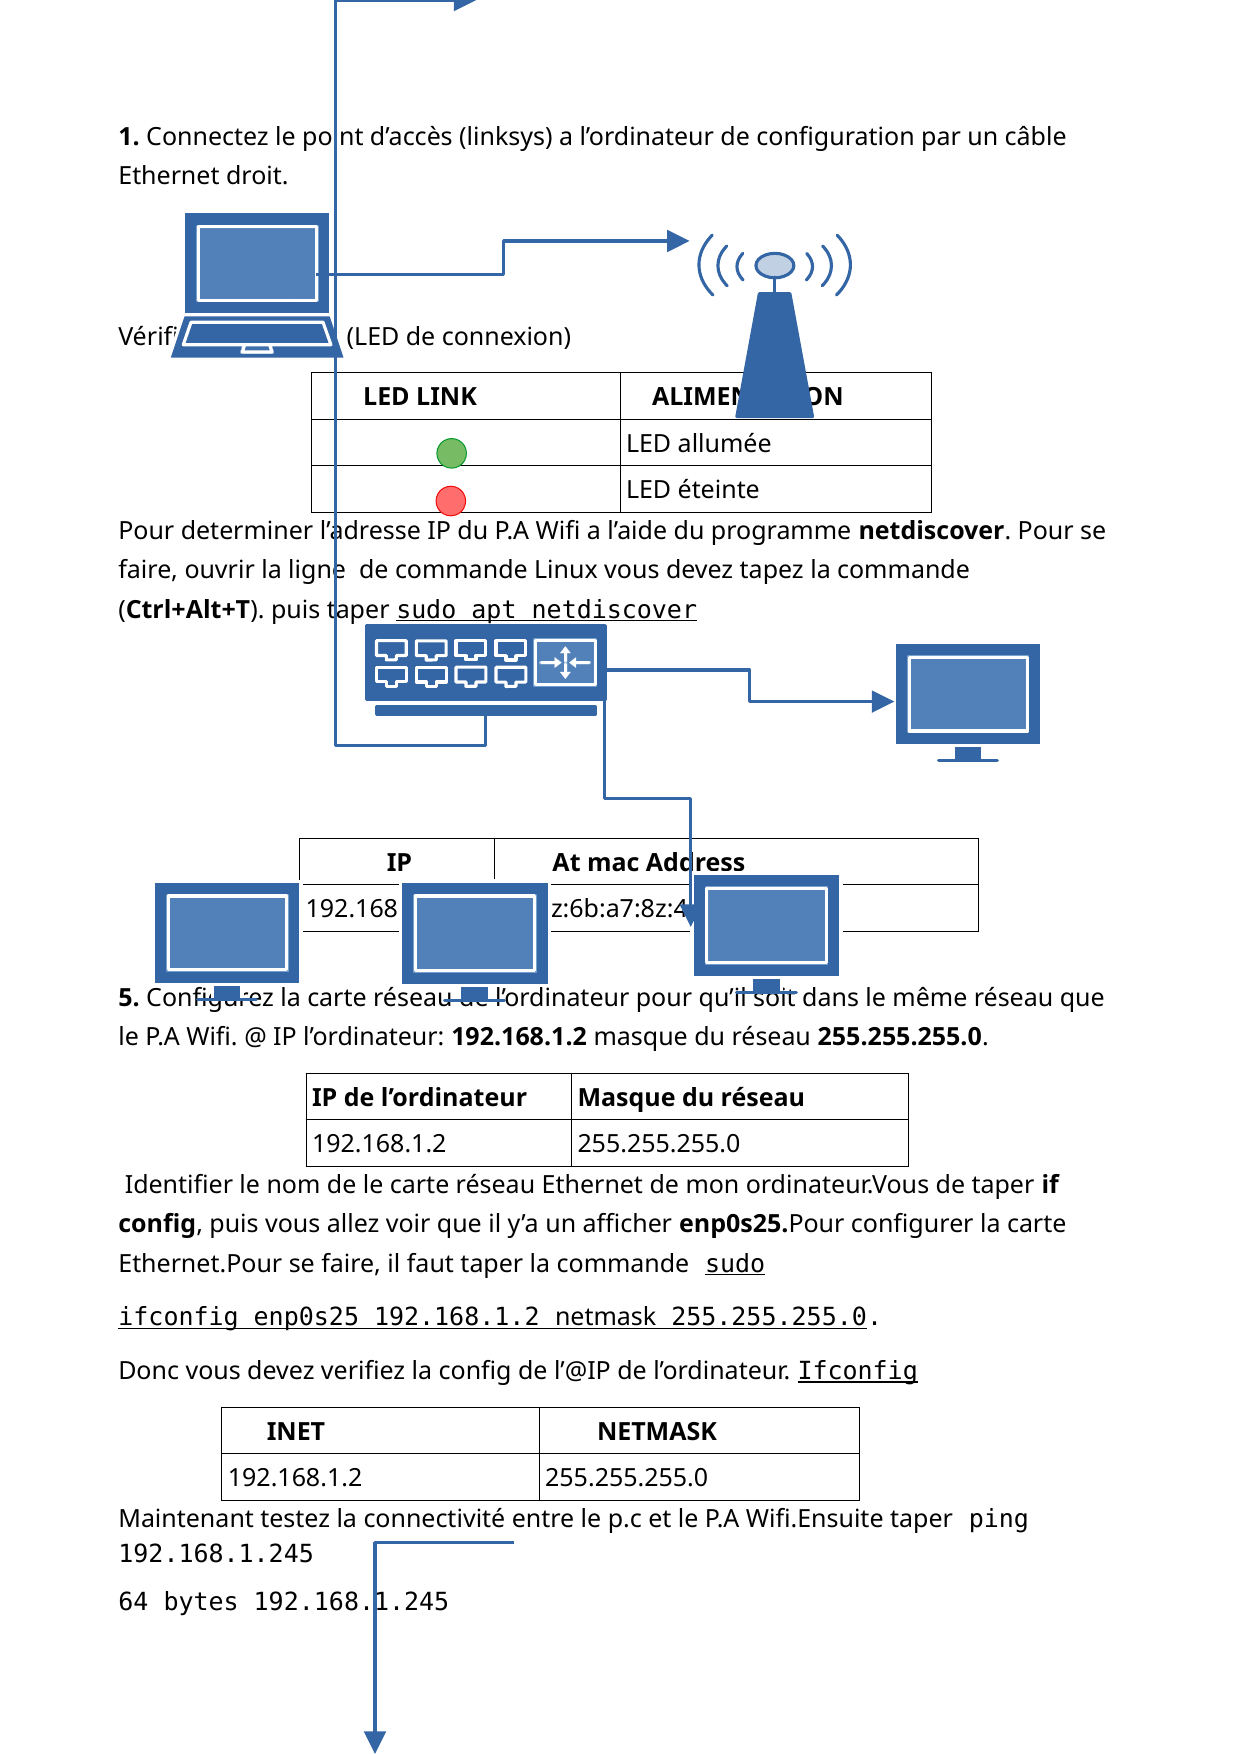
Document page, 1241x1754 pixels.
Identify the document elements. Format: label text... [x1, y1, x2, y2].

table_header [312, 373, 334, 419]
table_cell 192.168.1.2 [222, 1454, 539, 1500]
text Pour determiner l’adresse IP du P.A Wifi a l’aide du programme netdiscover. Pour se faire, ouvrir la ligne de commande Linux vous devez tapez la commande (Ctrl+Alt+T). puis taper sudo apt netdiscover [118, 513, 334, 625]
table_header IP [300, 839, 494, 884]
table_header Masque du réseau [572, 1074, 908, 1119]
table_cell [337, 420, 620, 465]
text Pour determiner l’adresse IP du P.A Wifi a l’aide du programme netdiscover. Pour se faire, ouvrir la ligne de commande Linux vous devez tapez la commande (Ctrl+Alt+T). puis taper sudo apt netdiscover [337, 513, 1122, 625]
text 5. Configurez la carte réseau de l’ordinateur pour qu’il soit dans le même réseau que le P.A Wifi. @ IP l’ordinateur: 192.168.1.2 masque du réseau 255.255.255.0. [118, 980, 1122, 1053]
table_cell 255.255.255.0 [540, 1454, 859, 1500]
text 64 bytes 192.168.1.245 [118, 1587, 373, 1616]
table_cell [337, 466, 620, 512]
table_header LED LINK [337, 373, 620, 419]
table_header INET [222, 1408, 539, 1453]
table_cell [312, 420, 334, 465]
table_header At mac Address [495, 839, 689, 884]
text Vérifiez les voyants (LED de connexion) [337, 318, 753, 353]
table_header ALIMENTATION [807, 373, 931, 419]
text Maintenant testez la connectivité entre le p.c et le P.A Wifi.Ensuite taper ping 192.168.1.245 [118, 1501, 1122, 1568]
table_cell [312, 466, 334, 512]
text 64 bytes 192.168.1.245 [377, 1587, 1122, 1616]
table_header NETMASK [540, 1408, 859, 1453]
table_cell LED allumée [621, 420, 931, 465]
text Donc vous devez verifiez la config de l’@IP de l’ordinateur. Ifconfig [118, 1353, 1122, 1387]
text Vérifiez les voyants (LED de connexion) [797, 318, 1122, 353]
table_cell 255.255.255.0 [572, 1120, 908, 1166]
text Identifier le nom de le carte réseau Ethernet de mon ordinateur.Vous de taper if config, puis vous allez voir que il y’a un afficher enp0s25.Pour configurer la carte Ethernet.Pour se faire, il faut taper la commande sudo [118, 1167, 1122, 1279]
text 1. Connectez le point d’accès (linksys) a l’ordinateur de configuration par un câble Ethernet droit. [337, 118, 1122, 191]
table_cell LED éteinte [621, 466, 931, 512]
text Vérifiez les voyants (LED de connexion) [118, 318, 180, 353]
table_header ALIMENTATION [621, 373, 743, 419]
table_cell 192.168.1.2 [307, 1120, 571, 1166]
text 1. Connectez le point d’accès (linksys) a l’ordinateur de configuration par un câble Ethernet droit. [118, 118, 334, 191]
table_cell 0o:2z:6b:a7:8z:4o [551, 885, 690, 931]
table_header IP de l’ordinateur [307, 1074, 571, 1119]
table_header At mac Address [692, 839, 978, 884]
text ifconfig enp0s25 192.168.1.2 netmask 255.255.255.0. [118, 1299, 1122, 1333]
table_cell 0o:2z:6b:a7:8z:4o [843, 885, 978, 931]
table_cell 192.168.1.245 [303, 885, 399, 931]
